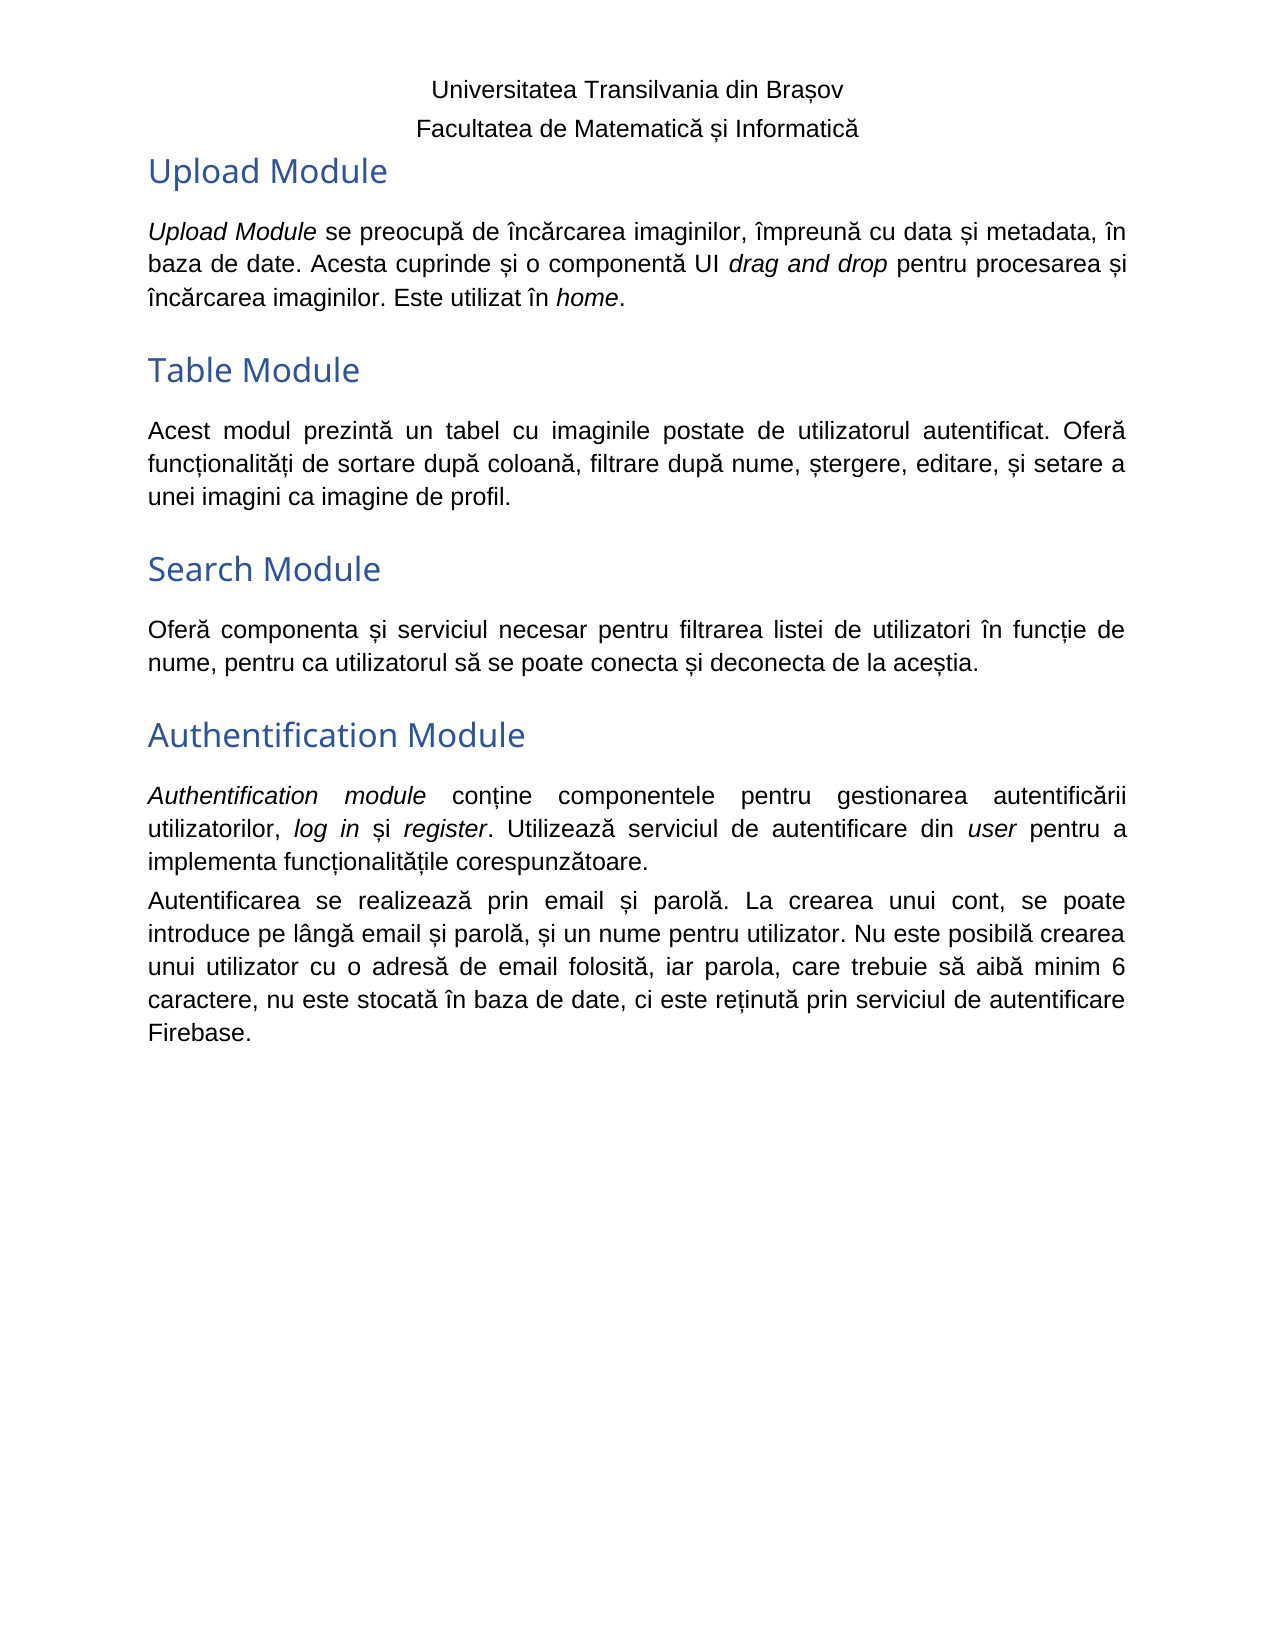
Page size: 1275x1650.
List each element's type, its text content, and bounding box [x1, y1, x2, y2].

text Oferă componenta și serviciul necesar pentru filtrarea listei de utilizatori în funcție de nume, pentru ca utilizatorul să se poate conecta și deconecta de la aceștia. [148, 615, 1127, 677]
text Upload Module se preocupă de încărcarea imaginilor, împreună cu data și metadata, în baza de date. Acesta cuprinde și o componentă UI drag and drop pentru procesarea și încărcarea imaginilor. Este utilizat în home. [148, 216, 1127, 311]
text Authentification module conține componentele pentru gestionarea autentificării utilizatorilor, log in și register. Utilizează serviciul de autentificare din user pentru a implementa funcționalitățile corespunzătoare. [148, 781, 1127, 876]
subtitle Table Module [148, 347, 1127, 392]
subtitle Upload Module [148, 148, 1127, 193]
subtitle Authentification Module [148, 712, 1127, 757]
text Acest modul prezintă un tabel cu imaginile postate de utilizatorul autentificat. Oferă funcționalități de sortare după coloană, filtrare după nume, ștergere, editare, și setare a unei imagini ca imagine de profil. [148, 416, 1127, 510]
subtitle Search Module [148, 546, 1127, 591]
text Autentificarea se realizează prin email și parolă. La crearea unui cont, se poate introduce pe lângă email și parolă, și un nume pentru utilizator. Nu este posibilă crearea unui utilizator cu o adresă de email folosită, iar parola, care trebuie să aibă minim 6 caractere, nu este stocată în baza de date, ci este reținută prin serviciul de autentificare Firebase. [148, 886, 1127, 1047]
